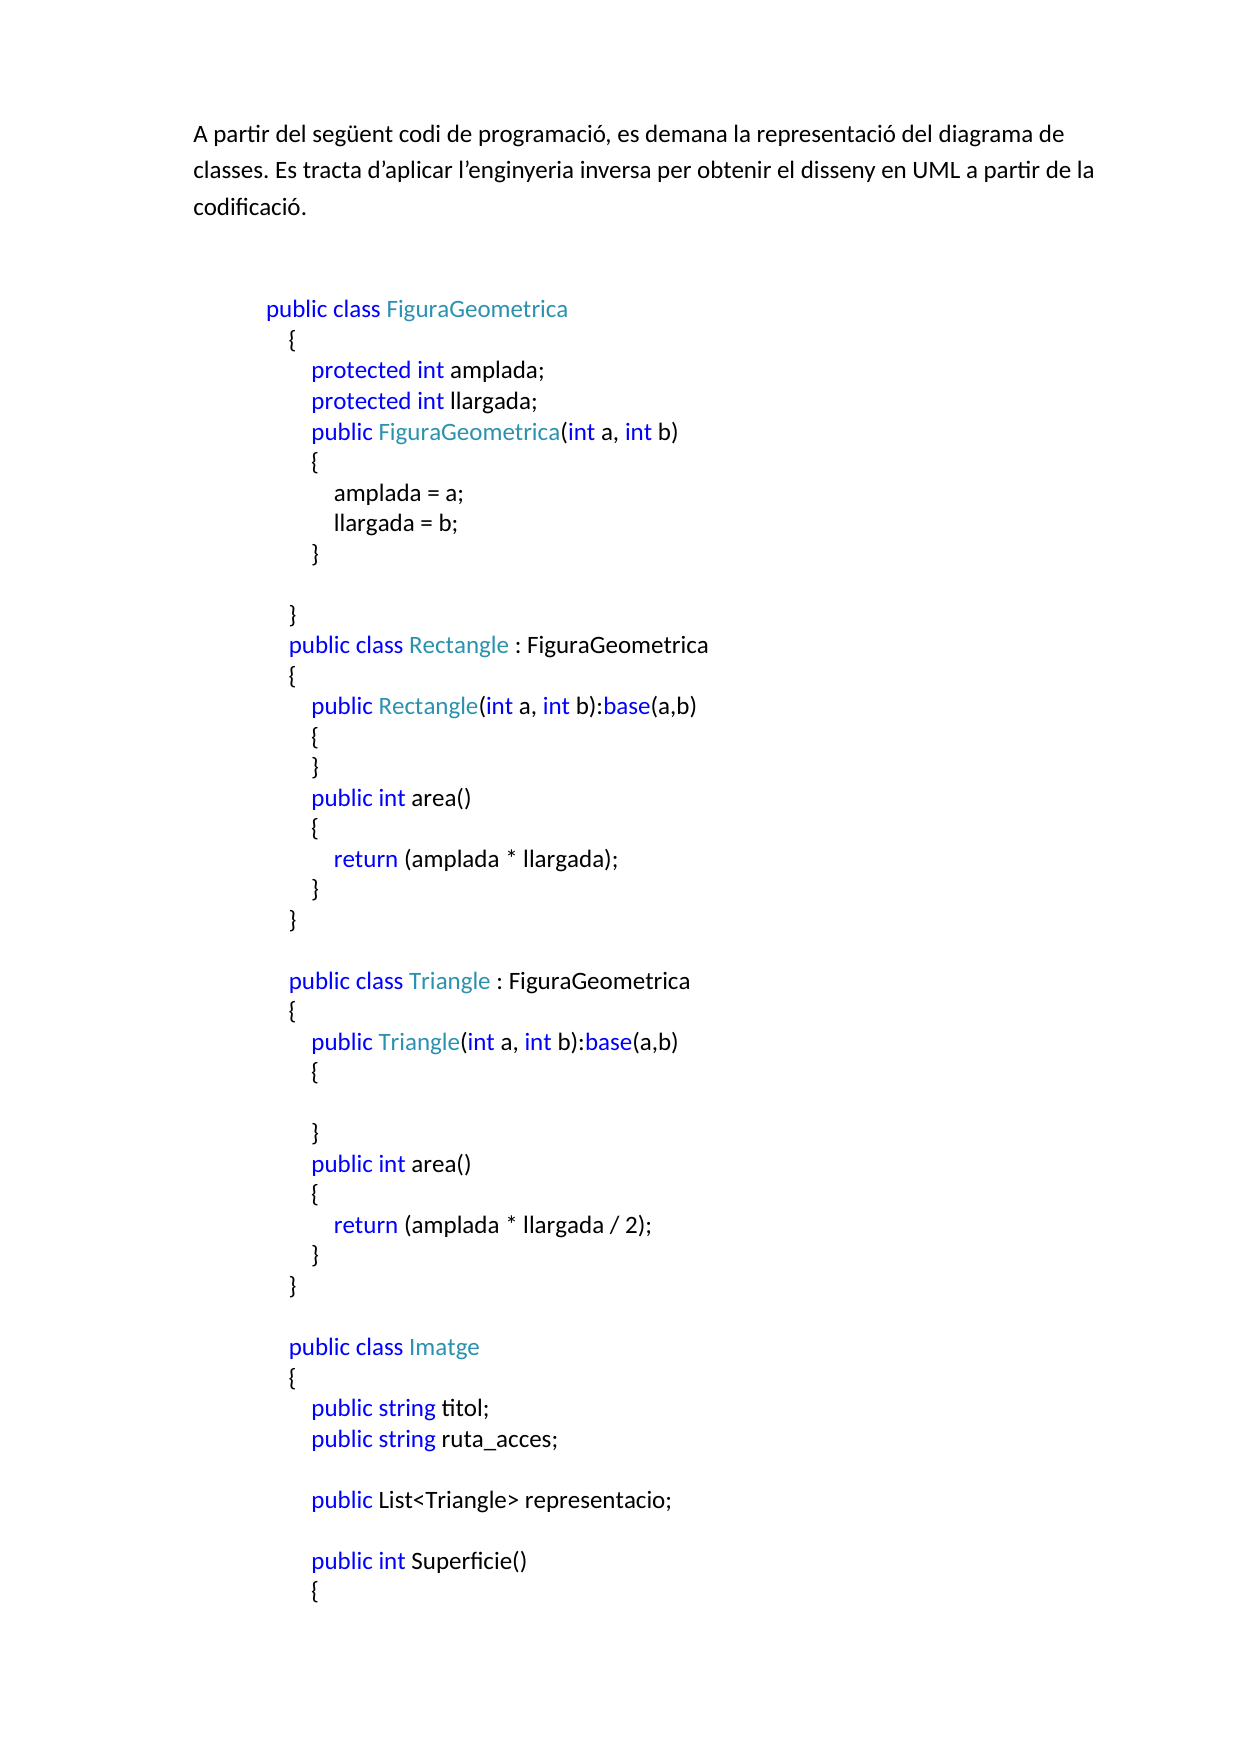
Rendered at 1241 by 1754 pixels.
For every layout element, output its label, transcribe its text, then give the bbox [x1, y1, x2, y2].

text public FiguraGeometrica(int a, int b) [266, 416, 1122, 446]
text amplada = a; [266, 477, 1122, 507]
text public Rectangle(int a, int b):base(a,b) [266, 690, 1122, 721]
text return (amplada * llargada / 2); [266, 1209, 1122, 1240]
text { [266, 996, 1122, 1026]
text } [266, 1118, 1122, 1148]
text { [266, 812, 1122, 843]
text public class Triangle : FiguraGeometrica [266, 965, 1122, 996]
text public int Superficie() [266, 1545, 1122, 1575]
text public List<Triangle> representacio; [266, 1484, 1122, 1514]
text public class Rectangle : FiguraGeometrica [266, 629, 1122, 660]
text protected int amplada; [266, 354, 1122, 385]
text A partir del següent codi de programació, es demana la representació del diagrama de classes. Es tracta d’aplicar l’enginyeria inversa per obtenir el disseny en UML a partir de la codificació. [193, 118, 1122, 222]
text public string ruta_acces; [266, 1423, 1122, 1453]
text } [266, 1240, 1122, 1270]
text } [266, 873, 1122, 904]
text { [266, 1362, 1122, 1392]
text public Triangle(int a, int b):base(a,b) [266, 1026, 1122, 1057]
text { [266, 1575, 1122, 1606]
text } [266, 599, 1122, 629]
text { [266, 660, 1122, 690]
text public int area() [266, 1148, 1122, 1179]
text } [266, 538, 1122, 568]
text } [266, 904, 1122, 934]
text public string titol; [266, 1392, 1122, 1423]
text public int area() [266, 782, 1122, 812]
text return (amplada * llargada); [266, 843, 1122, 873]
text llargada = b; [266, 507, 1122, 538]
text { [266, 446, 1122, 477]
text { [266, 721, 1122, 751]
text { [266, 324, 1122, 354]
text protected int llargada; [266, 385, 1122, 416]
text { [266, 1179, 1122, 1209]
text public class Imatge [266, 1331, 1122, 1362]
text public class FiguraGeometrica [266, 293, 1122, 324]
text { [266, 1057, 1122, 1087]
text } [266, 751, 1122, 782]
text } [266, 1270, 1122, 1301]
